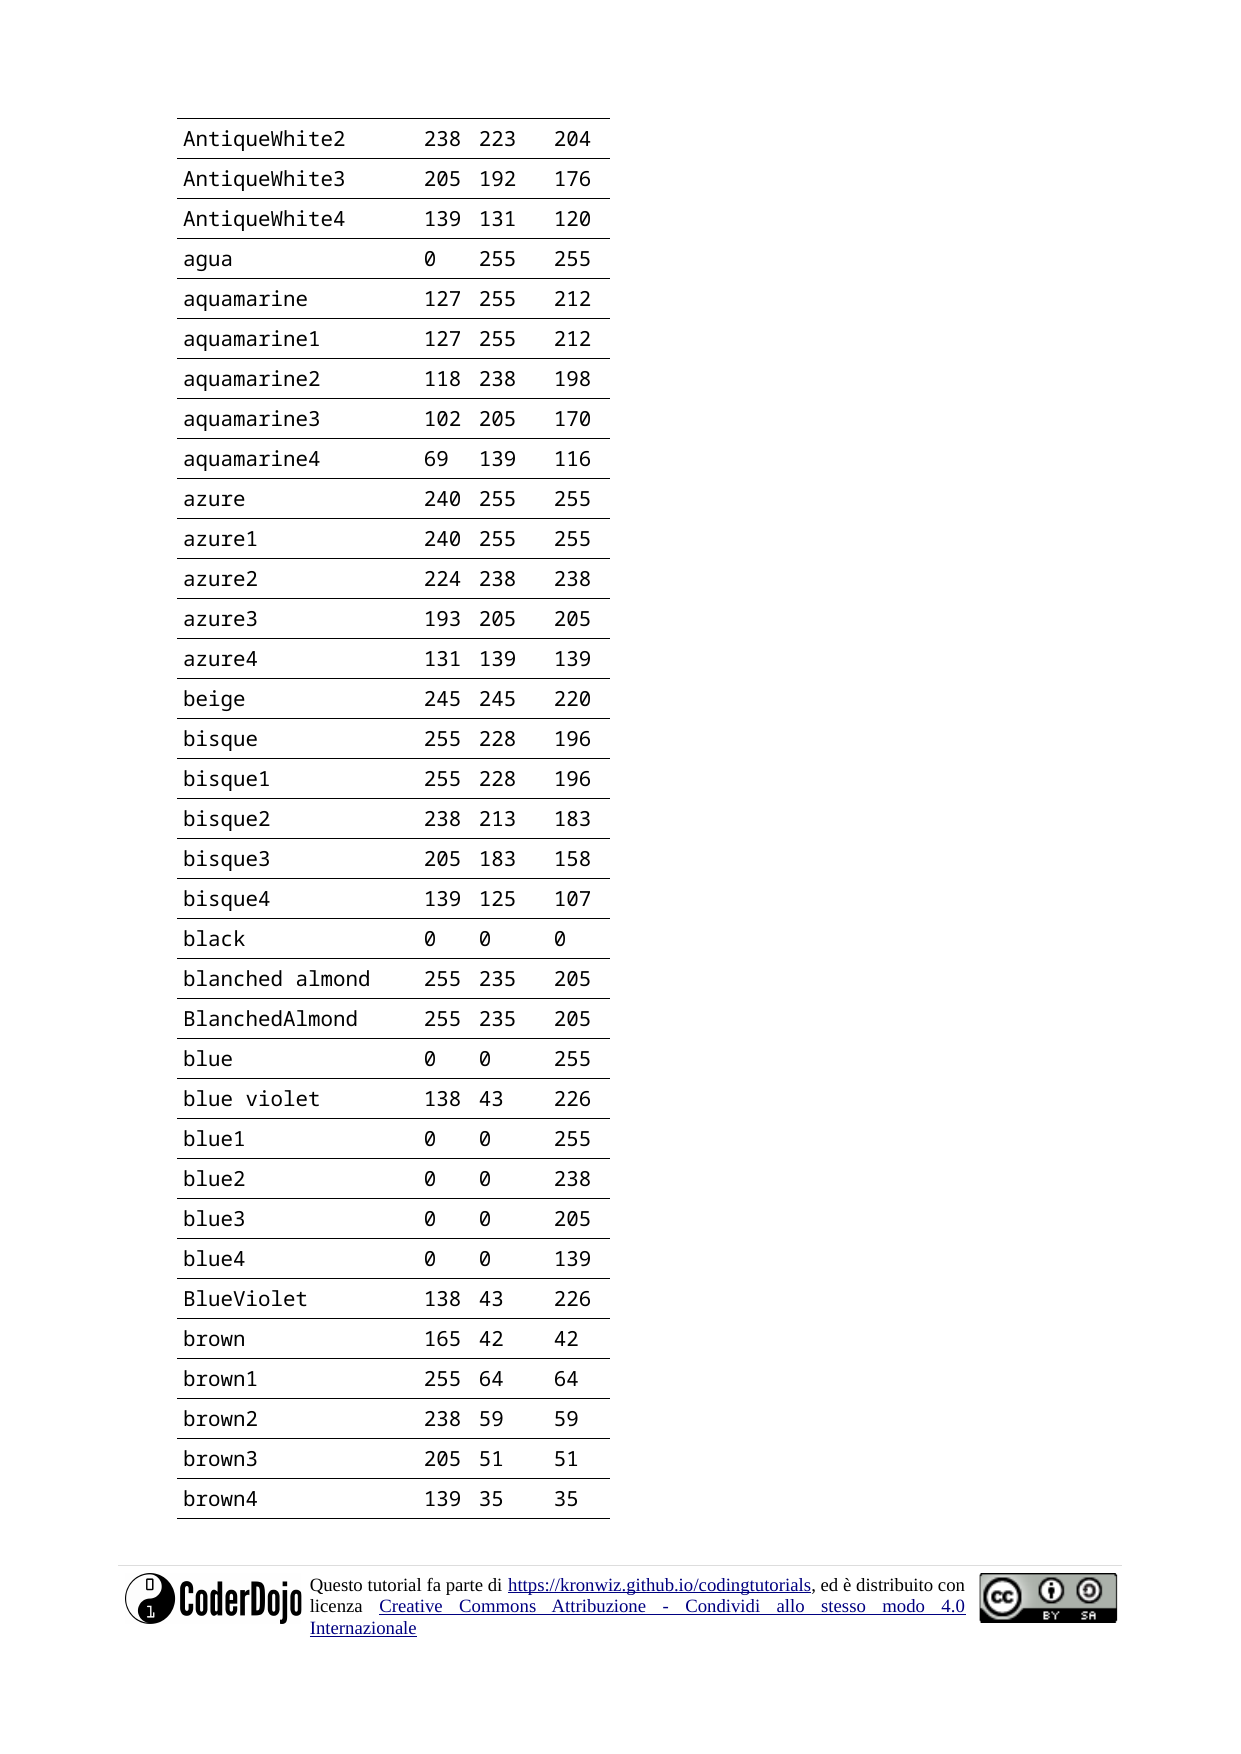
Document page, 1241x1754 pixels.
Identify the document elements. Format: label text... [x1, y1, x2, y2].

table_cell 139 [548, 639, 610, 678]
table_cell agua [177, 239, 418, 278]
table_cell 226 [548, 1079, 610, 1118]
table_cell 139 [473, 439, 548, 478]
table_cell 43 [473, 1079, 548, 1118]
table_cell 245 [418, 679, 473, 718]
table_cell 193 [418, 599, 473, 638]
table_cell 204 [548, 119, 610, 158]
table_cell aquamarine [177, 279, 418, 318]
table_cell 118 [418, 359, 473, 398]
table_cell blue violet [177, 1079, 418, 1118]
table_cell 120 [548, 199, 610, 238]
table_cell 224 [418, 559, 473, 598]
table_cell 228 [473, 759, 548, 798]
table_cell azure4 [177, 639, 418, 678]
table_cell blanched almond [177, 959, 418, 998]
table_cell blue2 [177, 1159, 418, 1198]
table_cell 35 [473, 1479, 548, 1518]
table_cell 205 [548, 999, 610, 1038]
table_cell aquamarine2 [177, 359, 418, 398]
table_cell 196 [548, 759, 610, 798]
table_cell 238 [418, 799, 473, 838]
table_cell 226 [548, 1279, 610, 1318]
table_cell 0 [418, 919, 473, 958]
table_cell 139 [548, 1239, 610, 1278]
table_cell AntiqueWhite4 [177, 199, 418, 238]
table_cell 59 [473, 1399, 548, 1438]
table_cell 0 [418, 239, 473, 278]
table_cell 131 [473, 199, 548, 238]
picture [979, 1573, 1118, 1623]
table_cell bisque [177, 719, 418, 758]
table_cell 205 [418, 839, 473, 878]
table_cell 0 [473, 1039, 548, 1078]
table_cell brown4 [177, 1479, 418, 1518]
table_cell 0 [418, 1199, 473, 1238]
table_cell 238 [418, 119, 473, 158]
table_cell 238 [548, 559, 610, 598]
table_cell 0 [473, 1159, 548, 1198]
table_cell 205 [548, 599, 610, 638]
table_cell 0 [418, 1039, 473, 1078]
table_cell 235 [473, 959, 548, 998]
table_cell 238 [473, 359, 548, 398]
table_cell 69 [418, 439, 473, 478]
table_cell 139 [418, 1479, 473, 1518]
table_cell 42 [473, 1319, 548, 1358]
table_cell 138 [418, 1079, 473, 1118]
table_cell brown3 [177, 1439, 418, 1478]
table_cell BlueViolet [177, 1279, 418, 1318]
table_cell AntiqueWhite3 [177, 159, 418, 198]
table_cell 131 [418, 639, 473, 678]
table_cell 0 [473, 1199, 548, 1238]
table_cell 0 [418, 1119, 473, 1158]
table_cell 0 [473, 919, 548, 958]
table_cell 127 [418, 319, 473, 358]
table_cell 116 [548, 439, 610, 478]
table_cell 35 [548, 1479, 610, 1518]
table_cell 183 [473, 839, 548, 878]
table_cell blue1 [177, 1119, 418, 1158]
table_cell 107 [548, 879, 610, 918]
table_cell 139 [418, 199, 473, 238]
table_cell bisque4 [177, 879, 418, 918]
table_cell 213 [473, 799, 548, 838]
table_cell 43 [473, 1279, 548, 1318]
table_cell AntiqueWhite2 [177, 119, 418, 158]
table_cell azure3 [177, 599, 418, 638]
table_cell 196 [548, 719, 610, 758]
table_cell 42 [548, 1319, 610, 1358]
table_cell 198 [548, 359, 610, 398]
table_cell 0 [473, 1239, 548, 1278]
table_cell 170 [548, 399, 610, 438]
table_cell 138 [418, 1279, 473, 1318]
table_cell 255 [473, 519, 548, 558]
table_cell bisque1 [177, 759, 418, 798]
table_cell 51 [548, 1439, 610, 1478]
table_cell blue4 [177, 1239, 418, 1278]
table_cell azure [177, 479, 418, 518]
table_cell 255 [473, 479, 548, 518]
table_cell 139 [473, 639, 548, 678]
table_cell 238 [418, 1399, 473, 1438]
table_cell 51 [473, 1439, 548, 1478]
table_cell 176 [548, 159, 610, 198]
table_cell 212 [548, 319, 610, 358]
table_cell 125 [473, 879, 548, 918]
table_cell 235 [473, 999, 548, 1038]
table_cell 0 [418, 1159, 473, 1198]
table_cell brown2 [177, 1399, 418, 1438]
table_cell brown1 [177, 1359, 418, 1398]
table_cell 0 [548, 919, 610, 958]
table_cell 102 [418, 399, 473, 438]
table_cell azure2 [177, 559, 418, 598]
table_cell blue [177, 1039, 418, 1078]
table_cell bisque2 [177, 799, 418, 838]
table_cell 64 [548, 1359, 610, 1398]
table_cell 255 [473, 239, 548, 278]
table_cell aquamarine1 [177, 319, 418, 358]
table_cell 255 [548, 519, 610, 558]
table_cell 255 [418, 759, 473, 798]
table_cell 205 [473, 399, 548, 438]
table_cell 64 [473, 1359, 548, 1398]
picture [125, 1573, 302, 1624]
table_cell 255 [418, 1359, 473, 1398]
table_cell black [177, 919, 418, 958]
table_cell 127 [418, 279, 473, 318]
table_cell 0 [418, 1239, 473, 1278]
table_cell 240 [418, 479, 473, 518]
table_cell 255 [548, 1039, 610, 1078]
table_cell 255 [418, 999, 473, 1038]
table_cell 158 [548, 839, 610, 878]
table_cell 59 [548, 1399, 610, 1438]
table_cell 240 [418, 519, 473, 558]
table_cell 212 [548, 279, 610, 318]
table_cell aquamarine4 [177, 439, 418, 478]
table_cell 139 [418, 879, 473, 918]
table_cell 255 [548, 1119, 610, 1158]
table_cell 183 [548, 799, 610, 838]
table_cell BlanchedAlmond [177, 999, 418, 1038]
table_cell 223 [473, 119, 548, 158]
table_cell 255 [548, 479, 610, 518]
table_cell 255 [473, 279, 548, 318]
table_cell 205 [548, 959, 610, 998]
table_cell azure1 [177, 519, 418, 558]
table_cell 0 [473, 1119, 548, 1158]
table_cell 255 [418, 959, 473, 998]
table_cell 220 [548, 679, 610, 718]
table_cell 238 [473, 559, 548, 598]
table_cell 245 [473, 679, 548, 718]
table_cell 255 [548, 239, 610, 278]
table_cell beige [177, 679, 418, 718]
table_cell 165 [418, 1319, 473, 1358]
table_cell 228 [473, 719, 548, 758]
table_cell aquamarine3 [177, 399, 418, 438]
table_cell 205 [418, 159, 473, 198]
table_cell 205 [418, 1439, 473, 1478]
table_cell bisque3 [177, 839, 418, 878]
table_cell 255 [418, 719, 473, 758]
table_cell blue3 [177, 1199, 418, 1238]
table_cell 205 [548, 1199, 610, 1238]
table_cell 205 [473, 599, 548, 638]
table_cell 238 [548, 1159, 610, 1198]
table_cell brown [177, 1319, 418, 1358]
table_cell 255 [473, 319, 548, 358]
table_cell 192 [473, 159, 548, 198]
